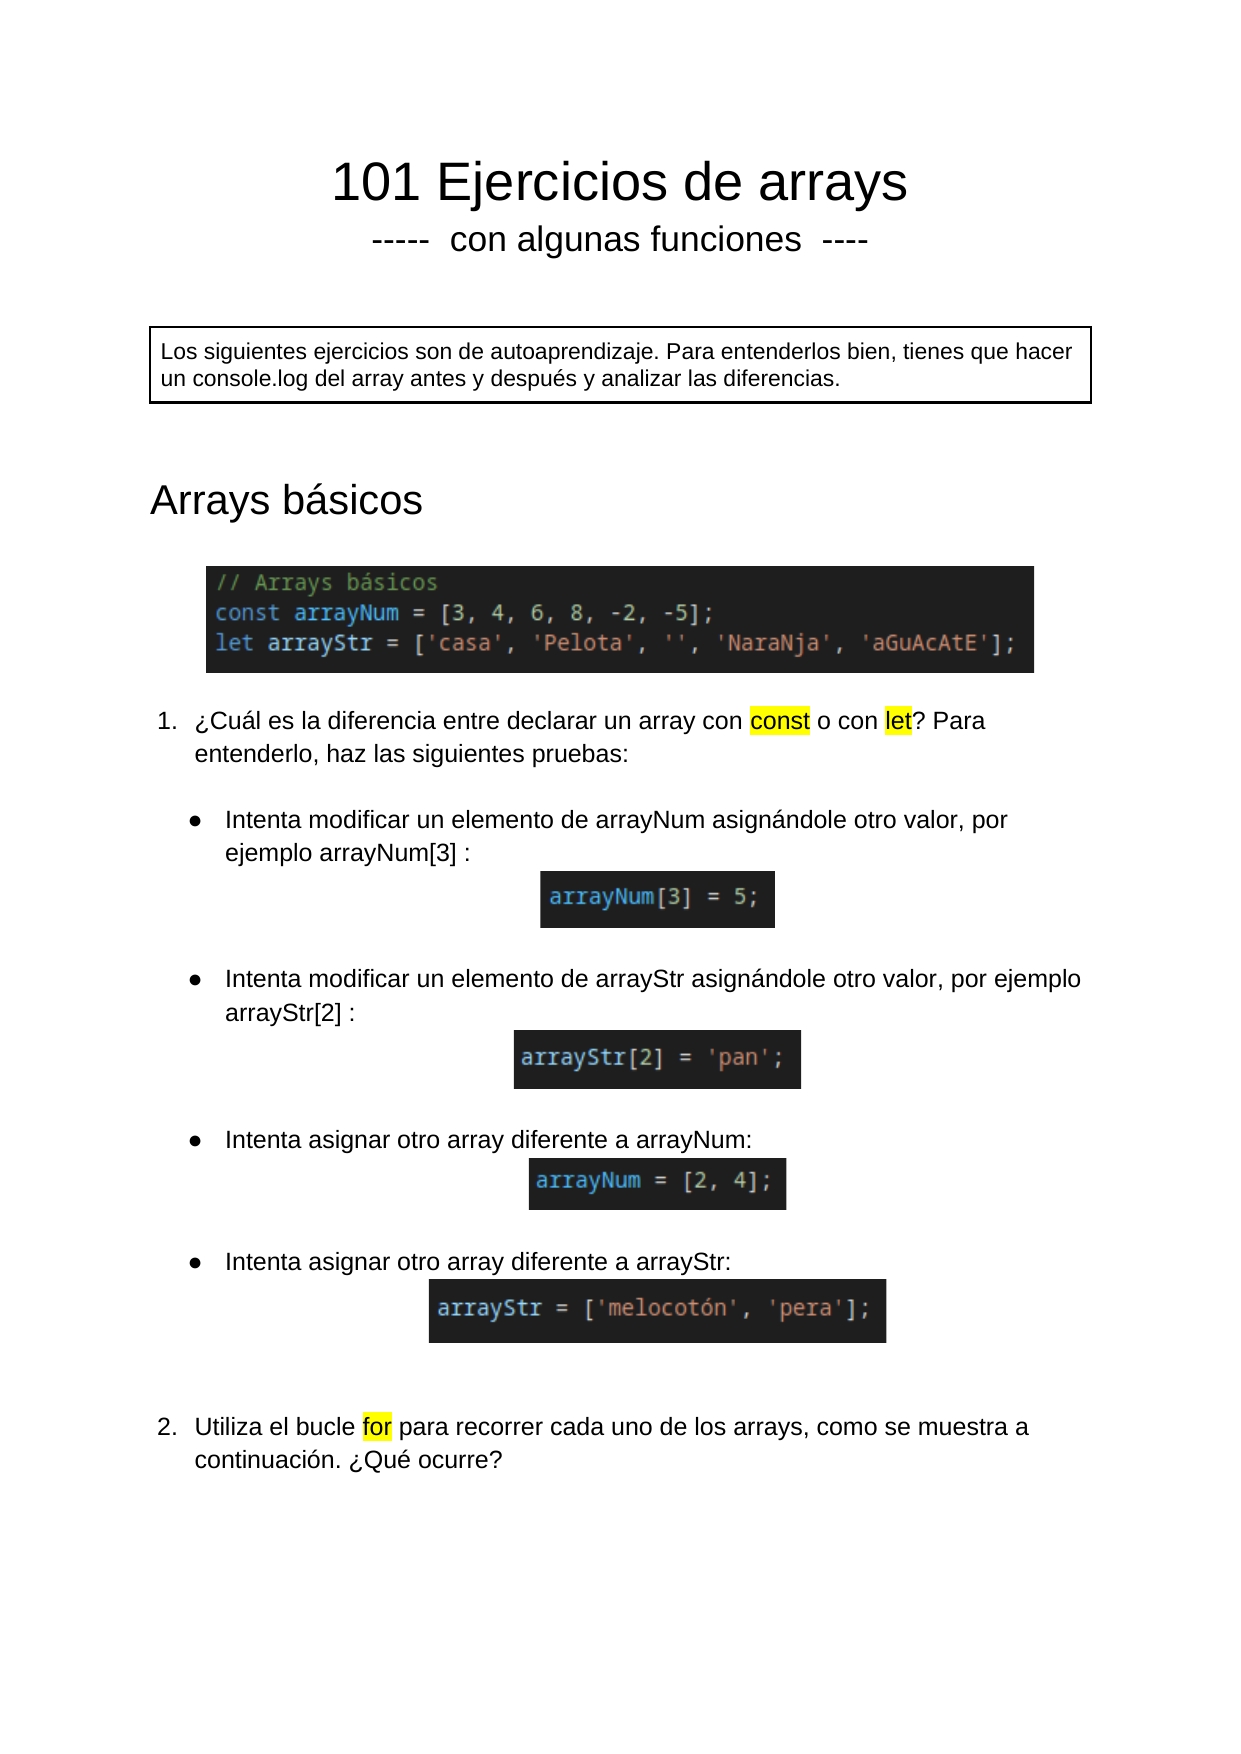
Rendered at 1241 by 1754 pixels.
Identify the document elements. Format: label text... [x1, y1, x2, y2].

list Intenta asignar otro array diferente a arrayStr: [187, 1247, 1090, 1275]
picture [540, 871, 775, 928]
picture [528, 1158, 787, 1210]
picture [513, 1030, 802, 1089]
subtitle Arrays básicos [150, 475, 1090, 523]
title 101 Ejercicios de arrays [150, 150, 1090, 212]
list Intenta modificar un elemento de arrayStr asignándole otro valor, por ejemplo arrayStr[2] : [187, 964, 1090, 1026]
list ¿Cuál es la diferencia entre declarar un array con const o con let? Para entenderlo, haz las siguientes pruebas: [157, 706, 1090, 768]
picture [428, 1279, 887, 1343]
list Intenta asignar otro array diferente a arrayNum: [187, 1125, 1090, 1154]
list Intenta modificar un elemento de arrayNum asignándole otro valor, por ejemplo arrayNum[3] : [187, 805, 1090, 867]
list Utiliza el bucle for para recorrer cada uno de los arrays, como se muestra a continuación. ¿Qué ocurre? [157, 1412, 1090, 1474]
text ----- con algunas funciones ---- [150, 218, 1090, 259]
picture [206, 566, 1035, 673]
table_header Los siguientes ejercicios son de autoaprendizaje. Para entenderlos bien, tienes que hacer un console.log del array antes y después y analizar las diferencias. [151, 328, 1090, 401]
